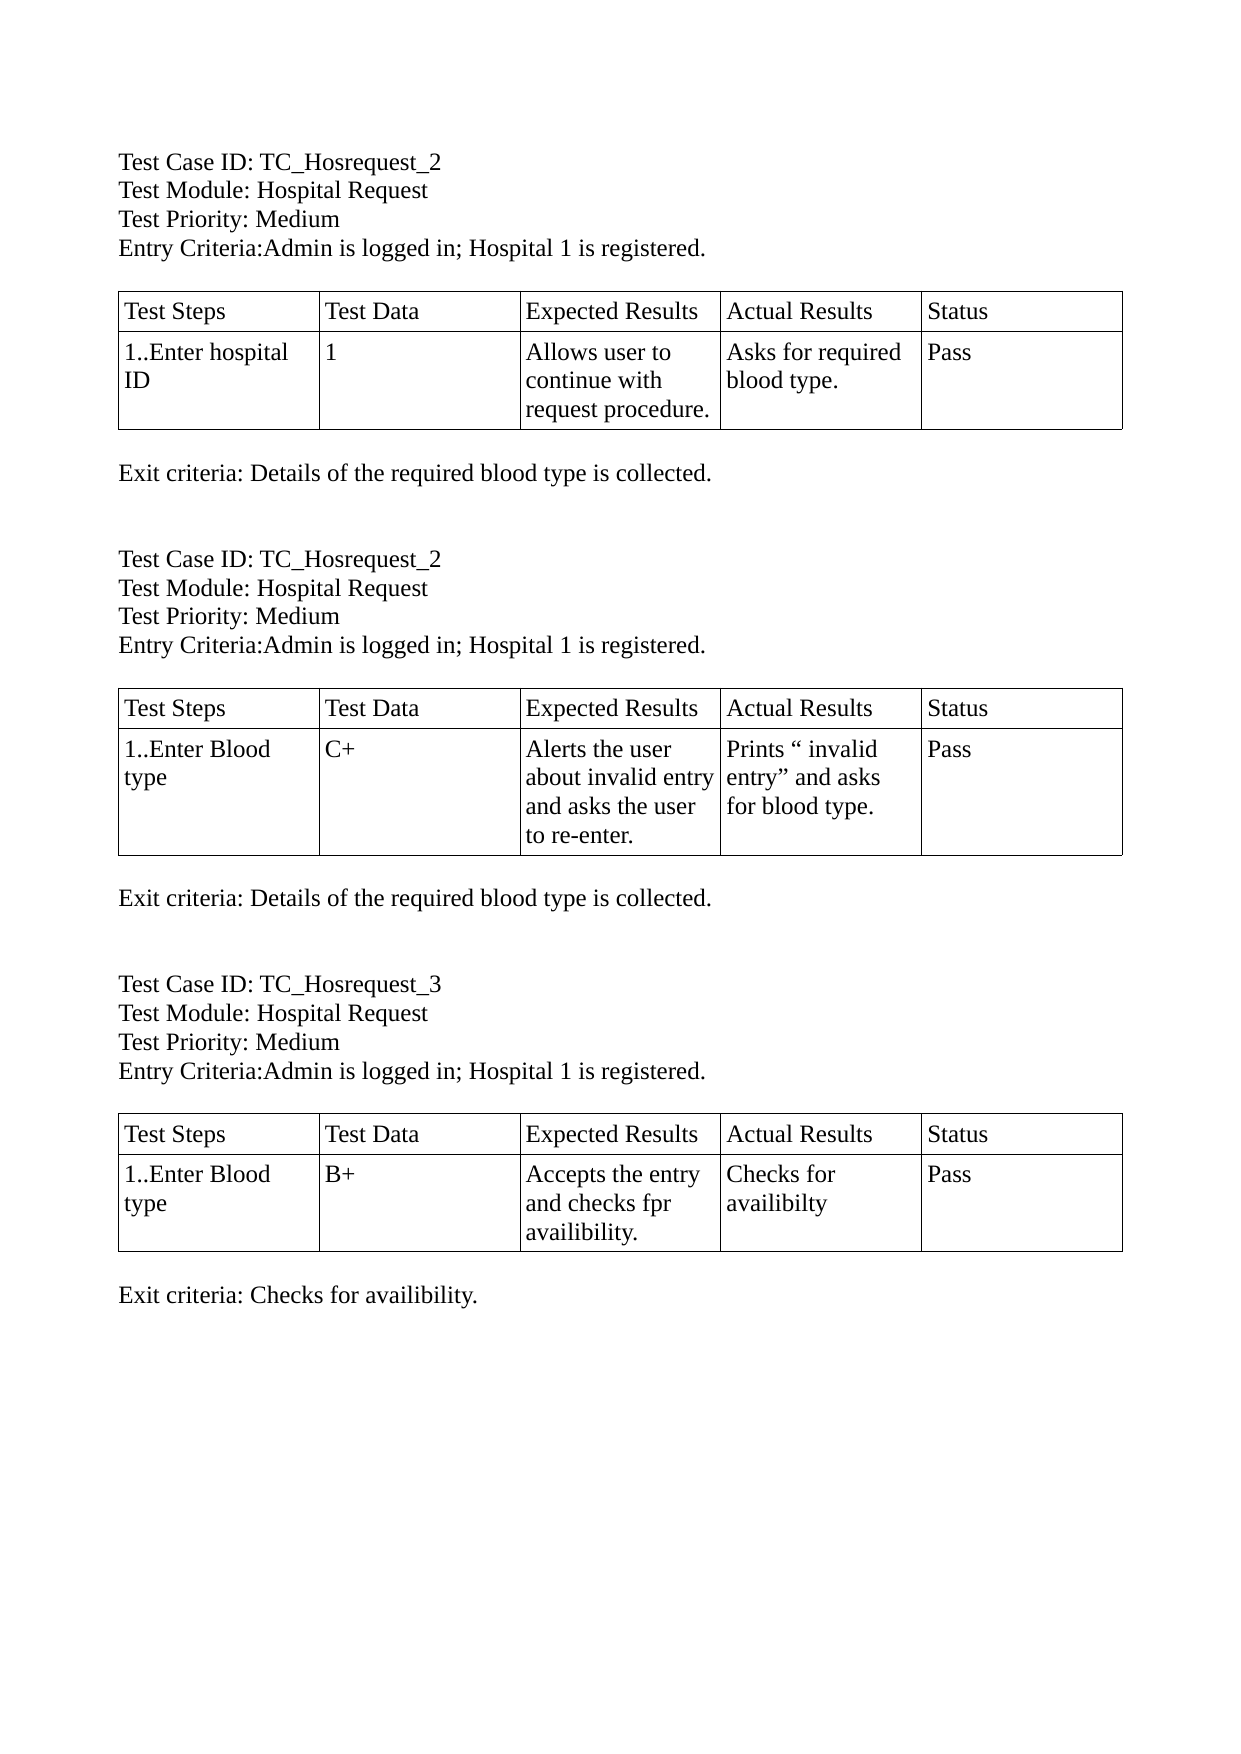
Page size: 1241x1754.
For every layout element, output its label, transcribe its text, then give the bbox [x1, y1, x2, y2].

table_cell Alerts the user about invalid entry and asks the user to re-enter. [521, 729, 720, 854]
text Test Case ID: TC_Hosrequest_3 [118, 969, 1122, 998]
table_header Test Steps [119, 1114, 319, 1154]
table_header Test Data [320, 689, 520, 728]
text Test Priority: Medium [118, 204, 1122, 233]
table_cell Pass [922, 729, 1122, 854]
text Entry Criteria:Admin is logged in; Hospital 1 is registered. [118, 630, 1122, 659]
table_header Expected Results [521, 689, 720, 728]
table_cell Allows user to continue with request procedure. [521, 332, 720, 429]
text Test Priority: Medium [118, 601, 1122, 630]
table_cell Asks for required blood type. [721, 332, 921, 429]
table_header Status [922, 1114, 1122, 1154]
table_cell Accepts the entry and checks fpr availibility. [521, 1155, 720, 1251]
text Test Module: Hospital Request [118, 998, 1122, 1027]
table_cell Checks for availibilty [721, 1155, 921, 1251]
table_cell 1..Enter Blood type [119, 729, 319, 854]
table_cell 1..Enter hospital ID [119, 332, 319, 429]
text Test Case ID: TC_Hosrequest_2 [118, 544, 1122, 573]
table_header Actual Results [721, 689, 921, 728]
table_header Test Data [320, 1114, 520, 1154]
table_cell B+ [320, 1155, 520, 1251]
table_header Status [922, 689, 1122, 728]
text Test Priority: Medium [118, 1027, 1122, 1056]
table_cell Pass [922, 1155, 1122, 1251]
table_header Test Data [320, 292, 520, 331]
table_header Test Steps [119, 689, 319, 728]
text Test Module: Hospital Request [118, 176, 1122, 204]
text Exit criteria: Details of the required blood type is collected. [118, 883, 1122, 912]
text Entry Criteria:Admin is logged in; Hospital 1 is registered. [118, 1056, 1122, 1084]
table_cell Pass [922, 332, 1122, 429]
table_cell 1..Enter Blood type [119, 1155, 319, 1251]
table_header Expected Results [521, 292, 720, 331]
table_header Test Steps [119, 292, 319, 331]
table_header Actual Results [721, 1114, 921, 1154]
table_cell Prints “ invalid entry” and asks for blood type. [721, 729, 921, 854]
text Test Module: Hospital Request [118, 573, 1122, 601]
text Exit criteria: Checks for availibility. [118, 1280, 1122, 1309]
table_header Status [922, 292, 1122, 331]
table_header Actual Results [721, 292, 921, 331]
table_cell C+ [320, 729, 520, 854]
text Test Case ID: TC_Hosrequest_2 [118, 147, 1122, 176]
text Entry Criteria:Admin is logged in; Hospital 1 is registered. [118, 233, 1122, 262]
text Exit criteria: Details of the required blood type is collected. [118, 458, 1122, 486]
table_header Expected Results [521, 1114, 720, 1154]
table_cell 1 [320, 332, 520, 429]
